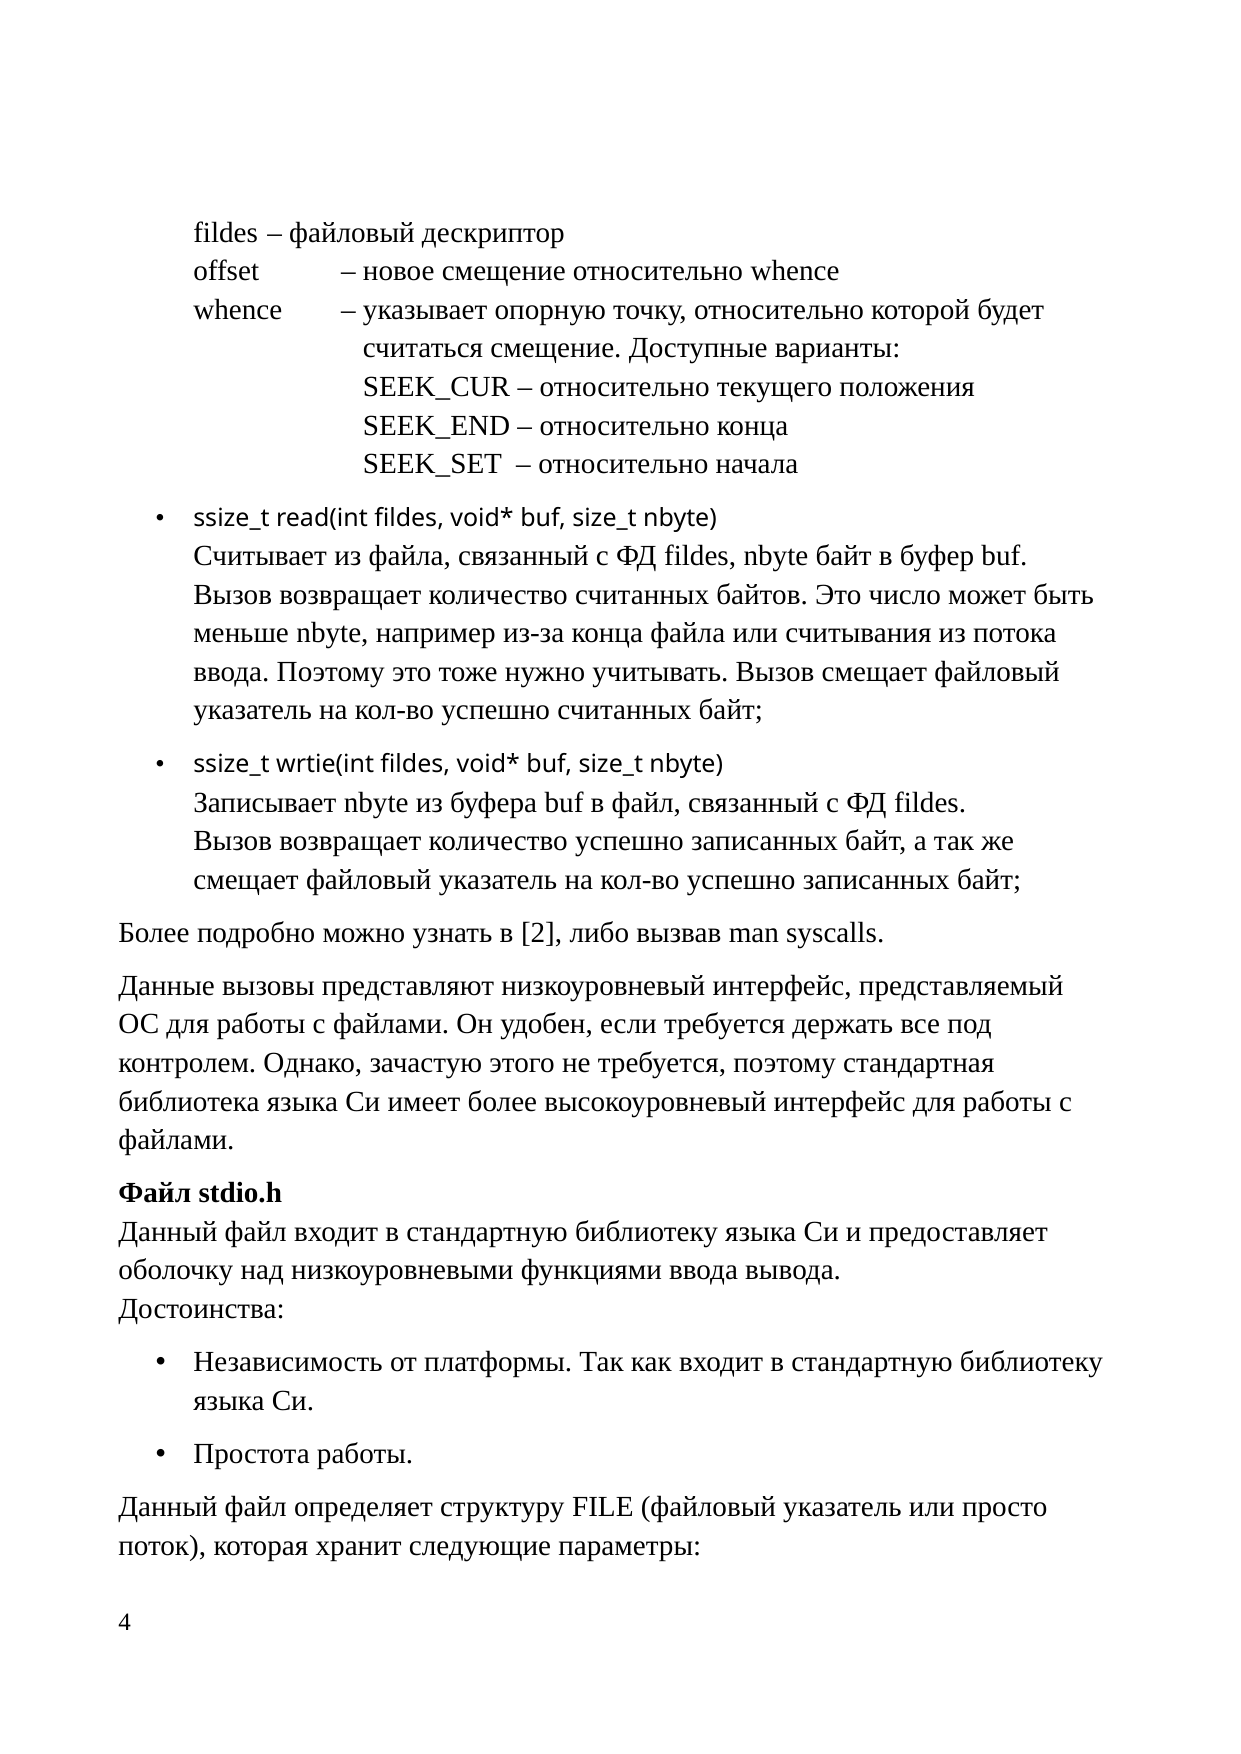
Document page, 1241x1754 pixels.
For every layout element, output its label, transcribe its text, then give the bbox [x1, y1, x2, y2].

text Файл stdio.h Данный файл входит в стандартную библиотеку языка Си и предоставляет оболочку над низкоуровневыми функциями ввода вывода. Достоинства: [118, 1175, 1122, 1324]
list ssize_t wrtie(int fildes, void* buf, size_t nbyte) Записывает nbyte из буфера buf в файл, связанный с ФД fildes. Вызов возвращает количество успешно записанных байт, а так же смещает файловый указатель на кол-во успешно записанных байт; [156, 746, 1122, 895]
list ssize_t read(int fildes, void* buf, size_t nbyte) Считывает из файла, связанный с ФД fildes, nbyte байт в буфер buf. Вызов возвращает количество считанных байтов. Это число может быть меньше nbyte, например из-за конца файла или считывания из потока ввода. Поэтому это тоже нужно учитывать. Вызов смещает файловый указатель на кол-во успешно считанных байт; [156, 499, 1122, 726]
text Данный файл определяет структуру FILE (файловый указатель или просто поток), которая хранит следующие параметры: [118, 1489, 1122, 1561]
list Простота работы. [156, 1436, 1122, 1469]
list Независимость от платформы. Так как входит в стандартную библиотеку языка Си. [156, 1344, 1122, 1416]
text Данные вызовы представляют низкоуровневый интерфейс, представляемый ОС для работы с файлами. Он удобен, если требуется держать все под контролем. Однако, зачастую этого не требуется, поэтому стандартная библиотека языка Си имеет более высокоуровневый интерфейс для работы с файлами. [118, 968, 1122, 1156]
list fildes – файловый дескриптор offset – новое смещение относительно whence whence – указывает опорную точку, относительно которой будет считаться смещение. Доступные варианты: SEEK_CUR – относительно текущего положения SEEK_END – относительно конца SEEK_SET – относительно начала [156, 176, 1122, 480]
text Более подробно можно узнать в [2], либо вызвав man syscalls. [118, 915, 1122, 948]
